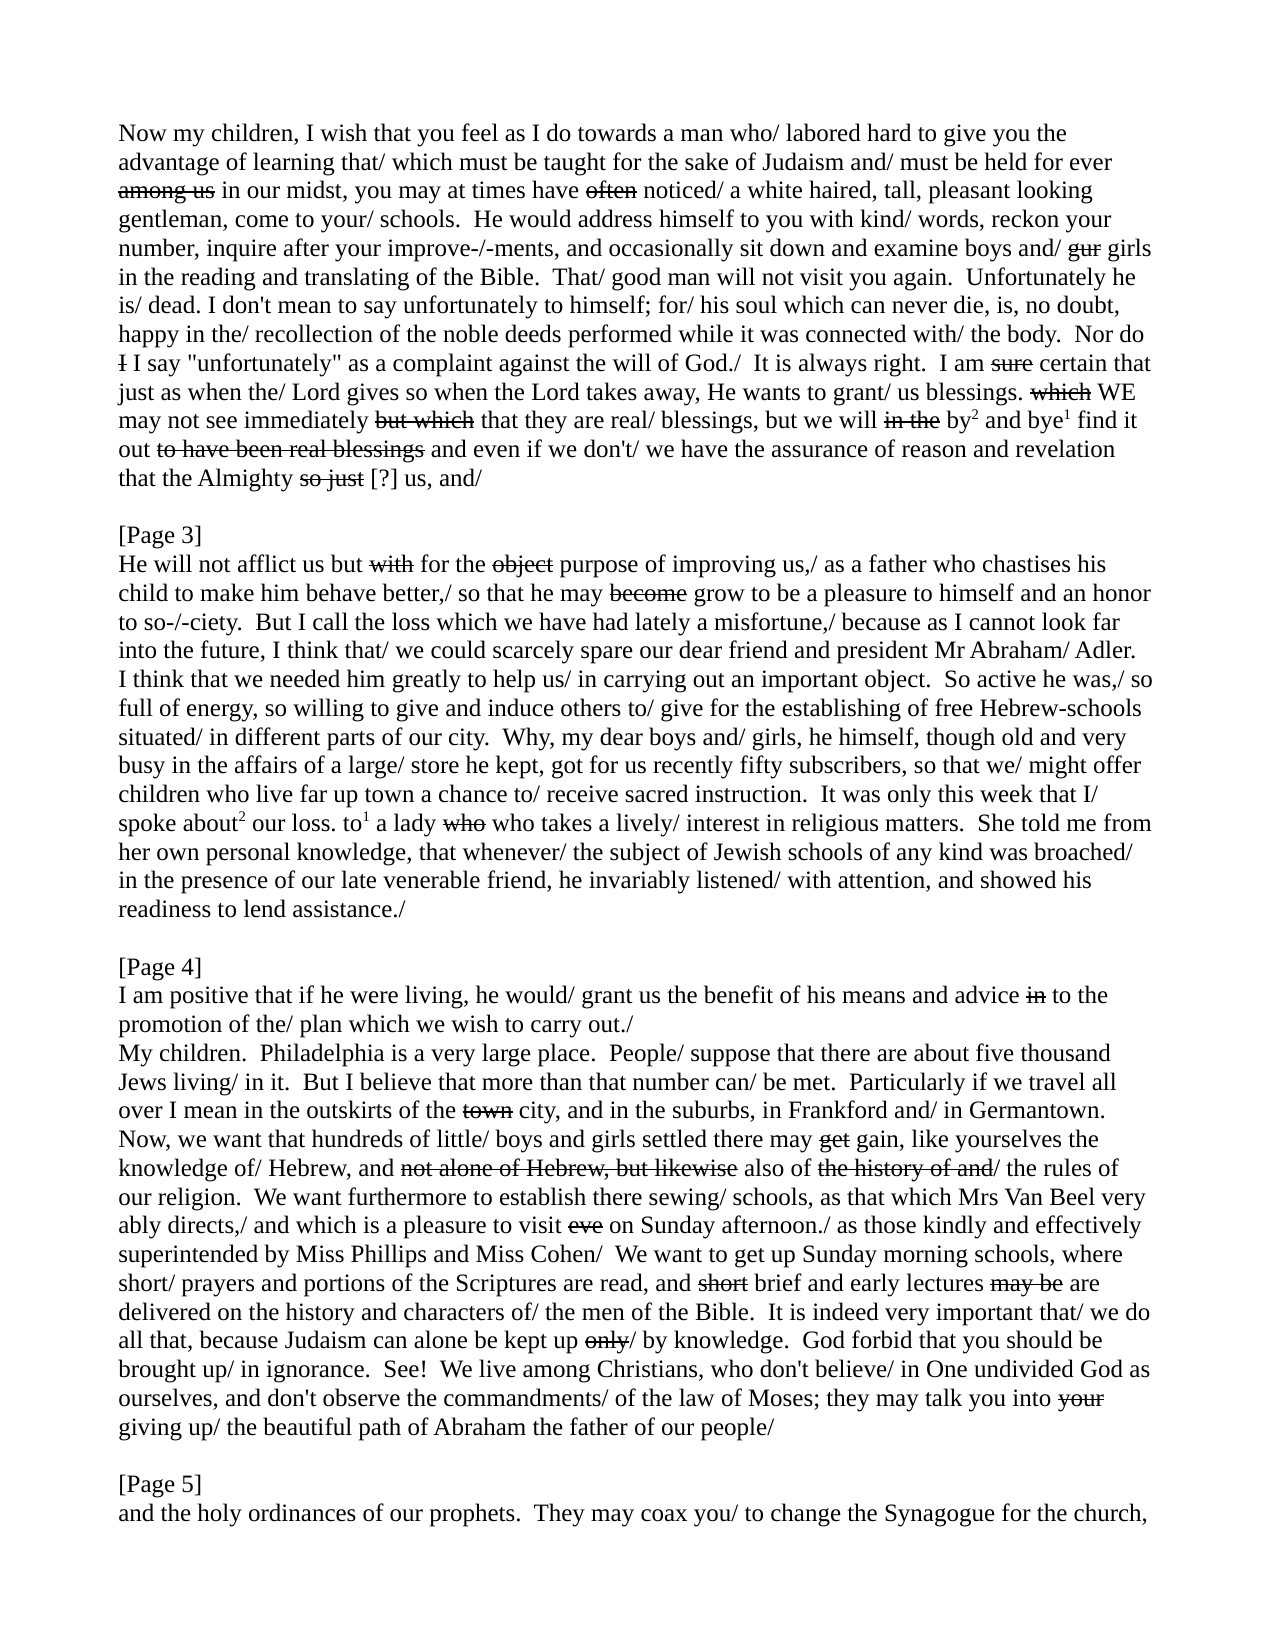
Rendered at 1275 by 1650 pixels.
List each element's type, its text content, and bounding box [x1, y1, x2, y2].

text [Page 3] [118, 521, 1157, 549]
text [Page 5] [118, 1469, 1157, 1498]
text He will not afflict us but with for the object purpose of improving us,/ as a father who chastises his child to make him behave better,/ so that he may become grow to be a pleasure to himself and an honor to so-/-ciety. But I call the loss which we have had lately a misfortune,/ because as I cannot look far into the future, I think that/ we could scarcely spare our dear friend and president Mr Abraham/ Adler. I think that we needed him greatly to help us/ in carrying out an important object. So active he was,/ so full of energy, so willing to give and induce others to/ give for the establishing of free Hebrew-schools situated/ in different parts of our city. Why, my dear boys and/ girls, he himself, though old and very busy in the affairs of a large/ store he kept, got for us recently fifty subscribers, so that we/ might offer children who live far up town a chance to/ receive sacred instruction. It was only this week that I/ spoke about2 our loss. to1 a lady who who takes a lively/ interest in religious matters. She told me from her own personal knowledge, that whenever/ the subject of Jewish schools of any kind was broached/ in the presence of our late venerable friend, he invariably listened/ with attention, and showed his readiness to lend assistance./ [118, 549, 1157, 923]
text I am positive that if he were living, he would/ grant us the benefit of his means and advice in to the promotion of the/ plan which we wish to carry out./ [118, 981, 1157, 1038]
text My children. Philadelphia is a very large place. People/ suppose that there are about five thousand Jews living/ in it. But I believe that more than that number can/ be met. Particularly if we travel all over I mean in the outskirts of the town city, and in the suburbs, in Frankford and/ in Germantown. Now, we want that hundreds of little/ boys and girls settled there may get gain, like yourselves the knowledge of/ Hebrew, and not alone of Hebrew, but likewise also of the history of and/ the rules of our religion. We want furthermore to establish there sewing/ schools, as that which Mrs Van Beel very ably directs,/ and which is a pleasure to visit eve on Sunday afternoon./ as those kindly and effectively superintended by Miss Phillips and Miss Cohen/ We want to get up Sunday morning schools, where short/ prayers and portions of the Scriptures are read, and short brief and early lectures may be are delivered on the history and characters of/ the men of the Bible. It is indeed very important that/ we do all that, because Judaism can alone be kept up only/ by knowledge. God forbid that you should be brought up/ in ignorance. See! We live among Christians, who don't believe/ in One undivided God as ourselves, and don't observe the commandments/ of the law of Moses; they may talk you into your giving up/ the beautiful path of Abraham the father of our people/ [118, 1038, 1157, 1441]
text [Page 4] [118, 952, 1157, 981]
text Now my children, I wish that you feel as I do towards a man who/ labored hard to give you the advantage of learning that/ which must be taught for the sake of Judaism and/ must be held for ever among us in our midst, you may at times have often noticed/ a white haired, tall, pleasant looking gentleman, come to your/ schools. He would address himself to you with kind/ words, reckon your number, inquire after your improve-/-ments, and occasionally sit down and examine boys and/ gur girls in the reading and translating of the Bible. That/ good man will not visit you again. Unfortunately he is/ dead. I don't mean to say unfortunately to himself; for/ his soul which can never die, is, no doubt, happy in the/ recollection of the noble deeds performed while it was connected with/ the body. Nor do I I say "unfortunately" as a complaint against the will of God./ It is always right. I am sure certain that just as when the/ Lord gives so when the Lord takes away, He wants to grant/ us blessings. which WE may not see immediately but which that they are real/ blessings, but we will in the by2 and bye1 find it out to have been real blessings and even if we don't/ we have the assurance of reason and revelation that the Almighty so just [?] us, and/ [118, 118, 1157, 492]
text and the holy ordinances of our prophets. They may coax you/ to change the Synagogue for the church, [118, 1498, 1157, 1527]
